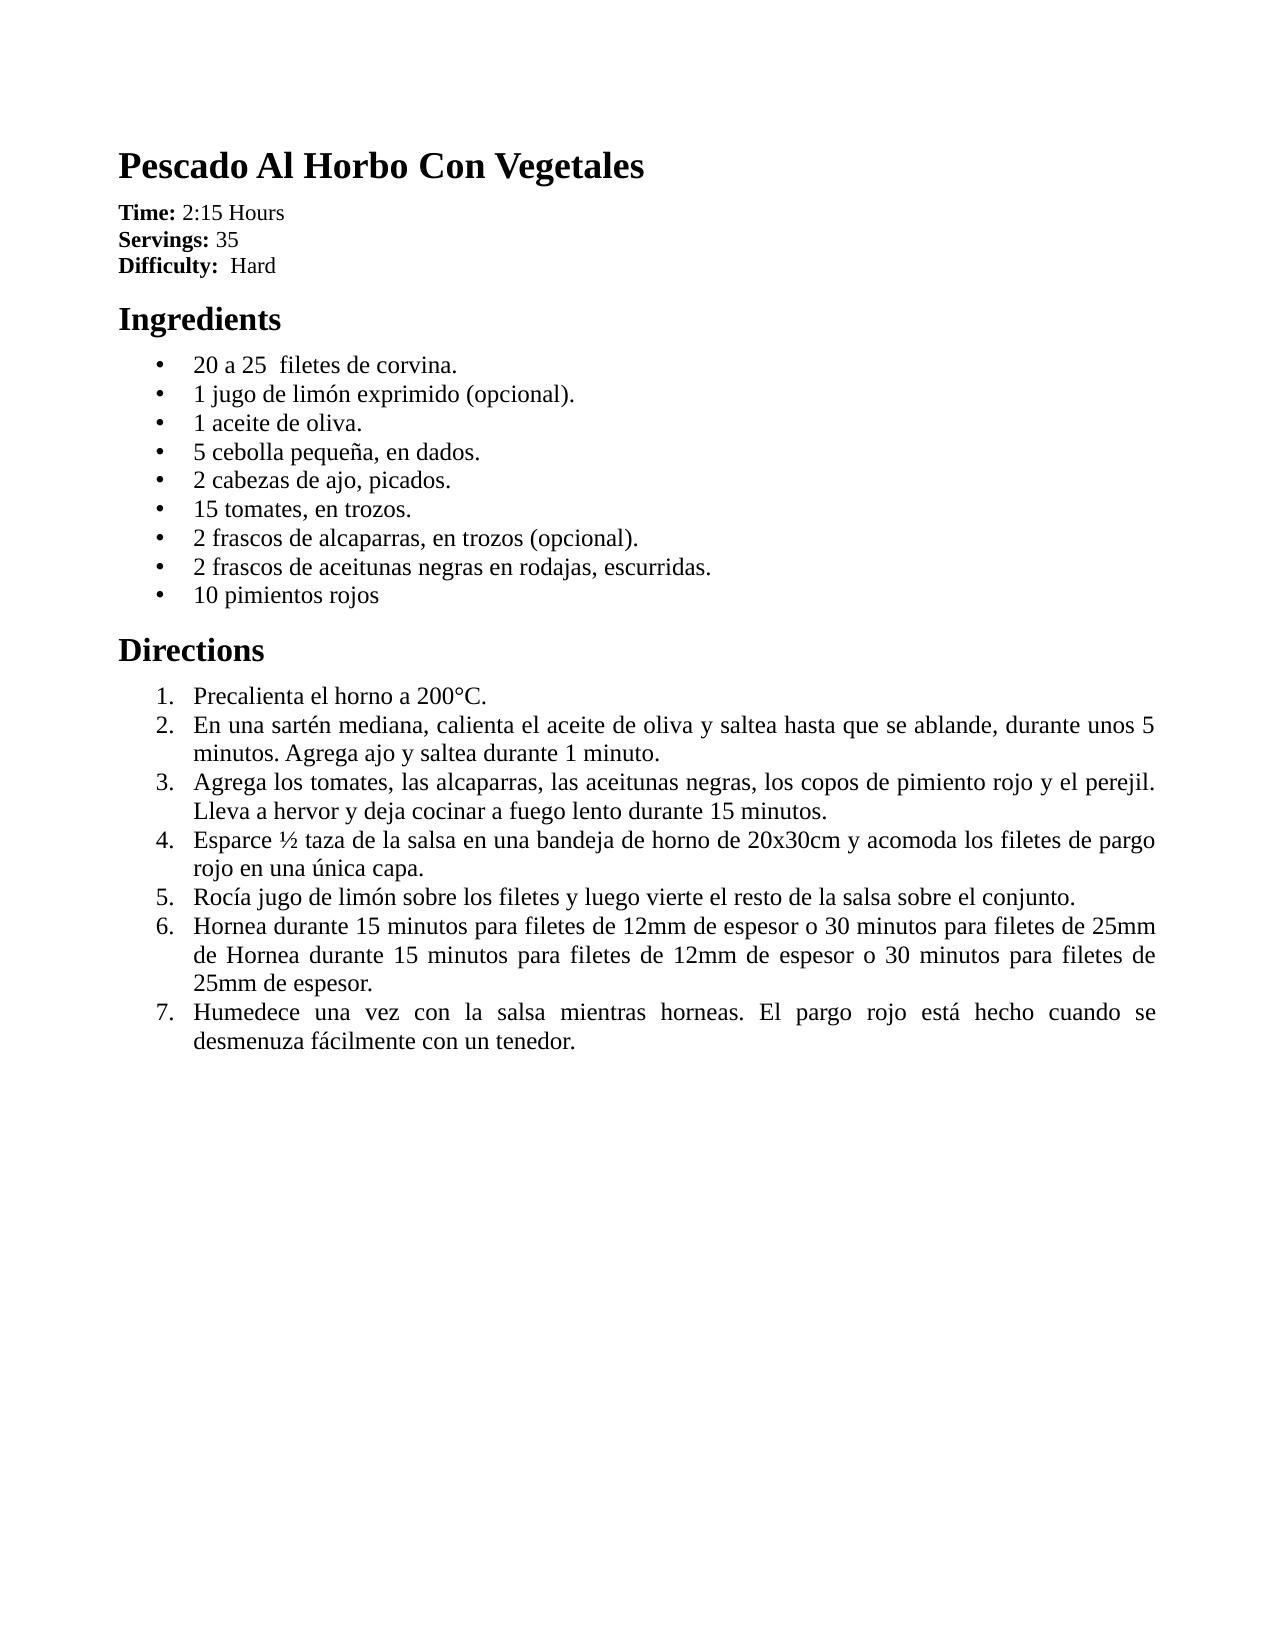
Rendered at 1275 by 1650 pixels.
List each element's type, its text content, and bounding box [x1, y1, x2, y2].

list En una sartén mediana, calienta el aceite de oliva y saltea hasta que se ablande, durante unos 5 minutos. Agrega ajo y saltea durante 1 minuto. [156, 710, 1157, 767]
subtitle Pescado Al Horbo Con Vegetales [118, 143, 1157, 187]
list 20 a 25 filetes de corvina. [156, 350, 1157, 379]
list Humedece una vez con la salsa mientras horneas. El pargo rojo está hecho cuando se desmenuza fácilmente con un tenedor. [156, 997, 1157, 1055]
list 1 jugo de limón exprimido (opcional). [156, 379, 1157, 408]
list 2 frascos de aceitunas negras en rodajas, escurridas. [156, 552, 1157, 580]
subtitle Directions [118, 630, 1157, 668]
text Difficulty: Hard [118, 252, 1157, 278]
subtitle Ingredients [118, 299, 1157, 338]
list Hornea durante 15 minutos para filetes de 12mm de espesor o 30 minutos para filetes de 25mm de Hornea durante 15 minutos para filetes de 12mm de espesor o 30 minutos para filetes de 25mm de espesor. [156, 911, 1157, 997]
list Esparce ½ taza de la salsa en una bandeja de horno de 20x30cm y acomoda los filetes de pargo rojo en una única capa. [156, 825, 1157, 882]
list 2 frascos de alcaparras, en trozos (opcional). [156, 523, 1157, 552]
list 1 aceite de oliva. [156, 408, 1157, 437]
list Agrega los tomates, las alcaparras, las aceitunas negras, los copos de pimiento rojo y el perejil. Lleva a hervor y deja cocinar a fuego lento durante 15 minutos. [156, 767, 1157, 825]
list 5 cebolla pequeña, en dados. [156, 437, 1157, 465]
list Rocía jugo de limón sobre los filetes y luego vierte el resto de la salsa sobre el conjunto. [156, 882, 1157, 911]
list 15 tomates, en trozos. [156, 494, 1157, 523]
text Servings: 35 [118, 226, 1157, 252]
text Time: 2:15 Hours [118, 199, 1157, 226]
list 10 pimientos rojos [156, 580, 1157, 609]
list Precalienta el horno a 200°C. [156, 681, 1157, 710]
list 2 cabezas de ajo, picados. [156, 465, 1157, 494]
